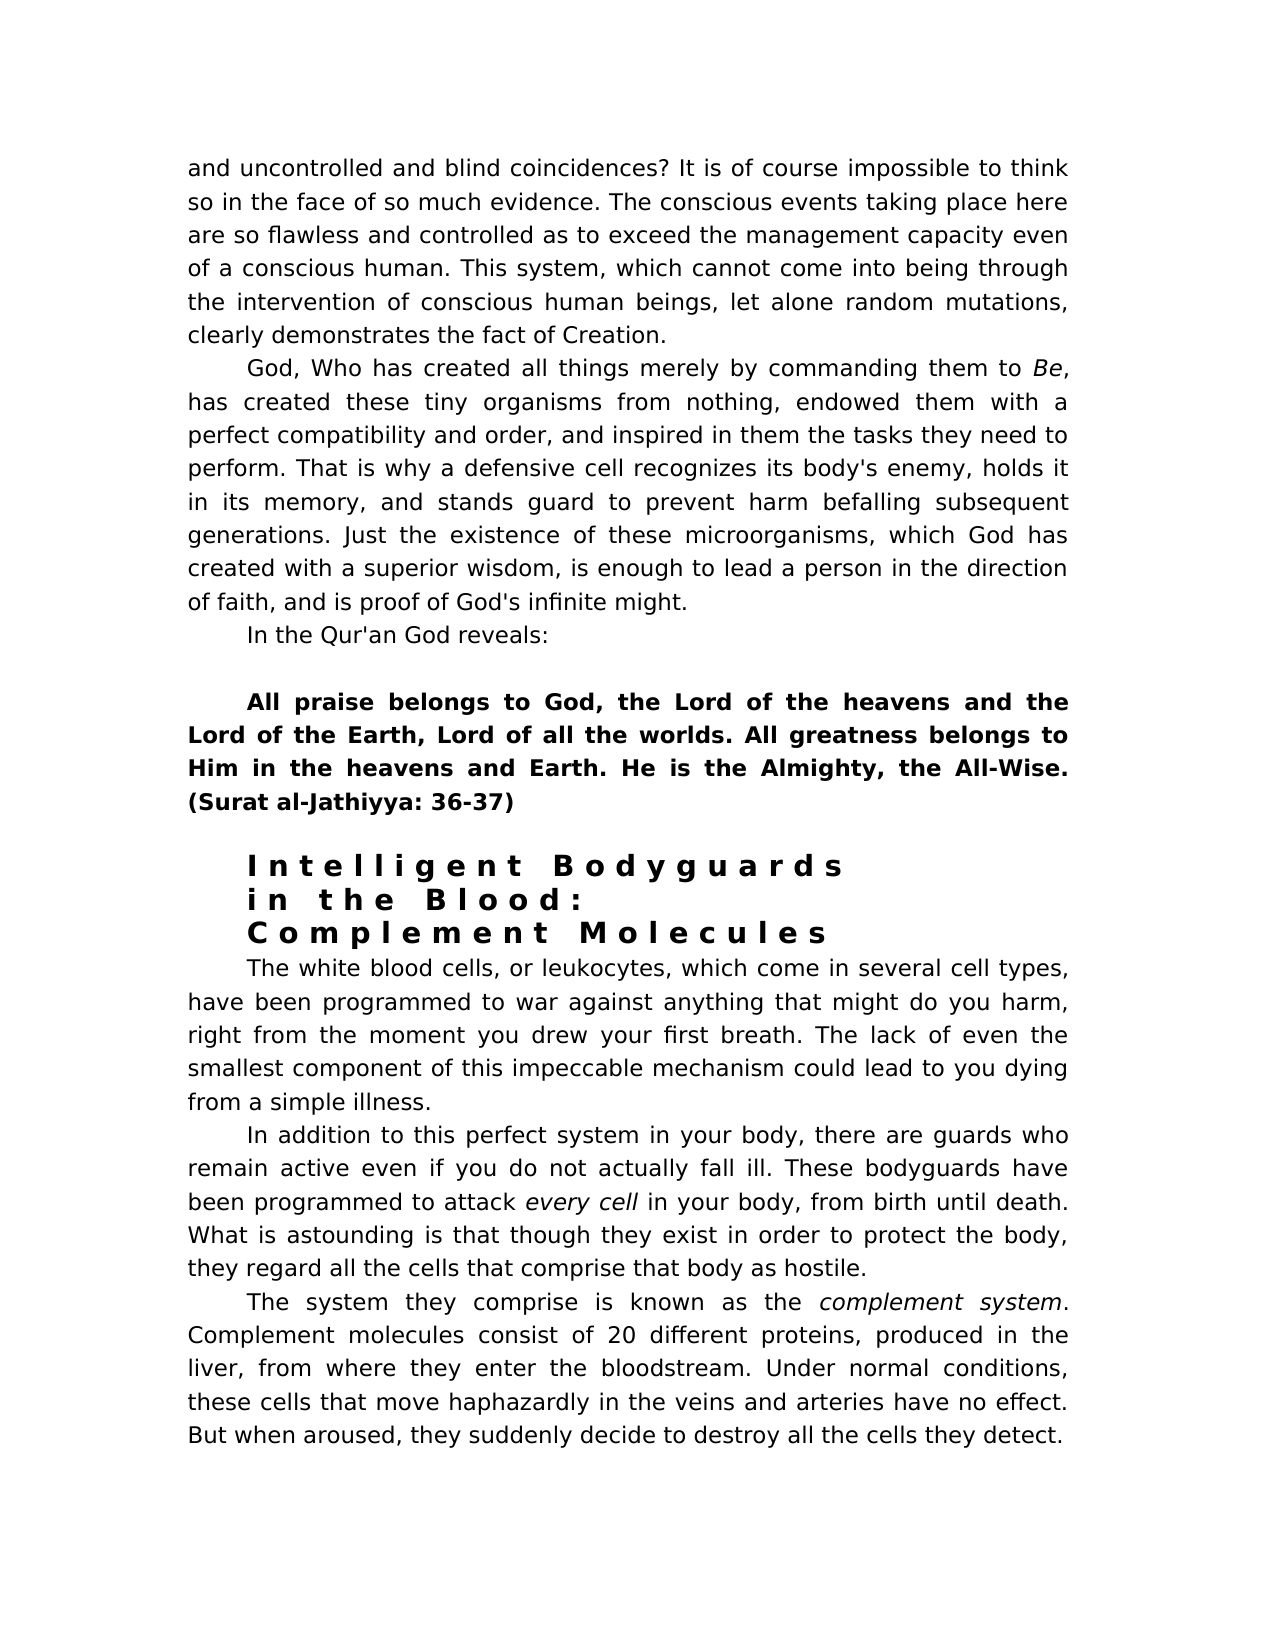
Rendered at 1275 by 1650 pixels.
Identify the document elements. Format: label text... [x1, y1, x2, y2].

text The white blood cells, or leukocytes, which come in several cell types, have been programmed to war against anything that might do you harm, right from the moment you drew your first breath. The lack of even the smallest component of this impeccable mechanism could lead to you dying from a simple illness. [187, 950, 1070, 1117]
text In the Qur'an God reveals: [187, 617, 1070, 650]
text Complement Molecules [187, 917, 1070, 950]
text In addition to this perfect system in your body, there are guards who remain active even if you do not actually fall ill. These bodyguards have been programmed to attack every cell in your body, from birth until death. What is astounding is that though they exist in order to protect the body, they regard all the cells that comprise that body as hostile. [187, 1117, 1070, 1283]
text The system they comprise is known as the complement system. Complement molecules consist of 20 different proteins, produced in the liver, from where they enter the bloodstream. Under normal conditions, these cells that move haphazardly in the veins and arteries have no effect. But when aroused, they suddenly decide to destroy all the cells they detect. [187, 1283, 1070, 1450]
text All praise belongs to God, the Lord of the heavens and the Lord of the Earth, Lord of all the worlds. All greatness belongs to Him in the heavens and Earth. He is the Almighty, the All-Wise. (Surat al-Jathiyya: 36-37) [187, 683, 1070, 817]
text in the Blood: [187, 883, 1070, 917]
text God, Who has created all things merely by commanding them to Be, has created these tiny organisms from nothing, endowed them with a perfect compatibility and order, and inspired in them the tasks they need to perform. That is why a defensive cell recognizes its body's enemy, holds it in its memory, and stands guard to prevent harm befalling subsequent generations. Just the existence of these microorganisms, which God has created with a superior wisdom, is enough to lead a person in the direction of faith, and is proof of God's infinite might. [187, 350, 1070, 617]
text and uncontrolled and blind coincidences? It is of course impossible to think so in the face of so much evidence. The conscious events taking place here are so flawless and controlled as to exceed the management capacity even of a conscious human. This system, which cannot come into being through the intervention of conscious human beings, let alone random mutations, clearly demonstrates the fact of Creation. [187, 150, 1070, 350]
text Intelligent Bodyguards [187, 850, 1070, 883]
